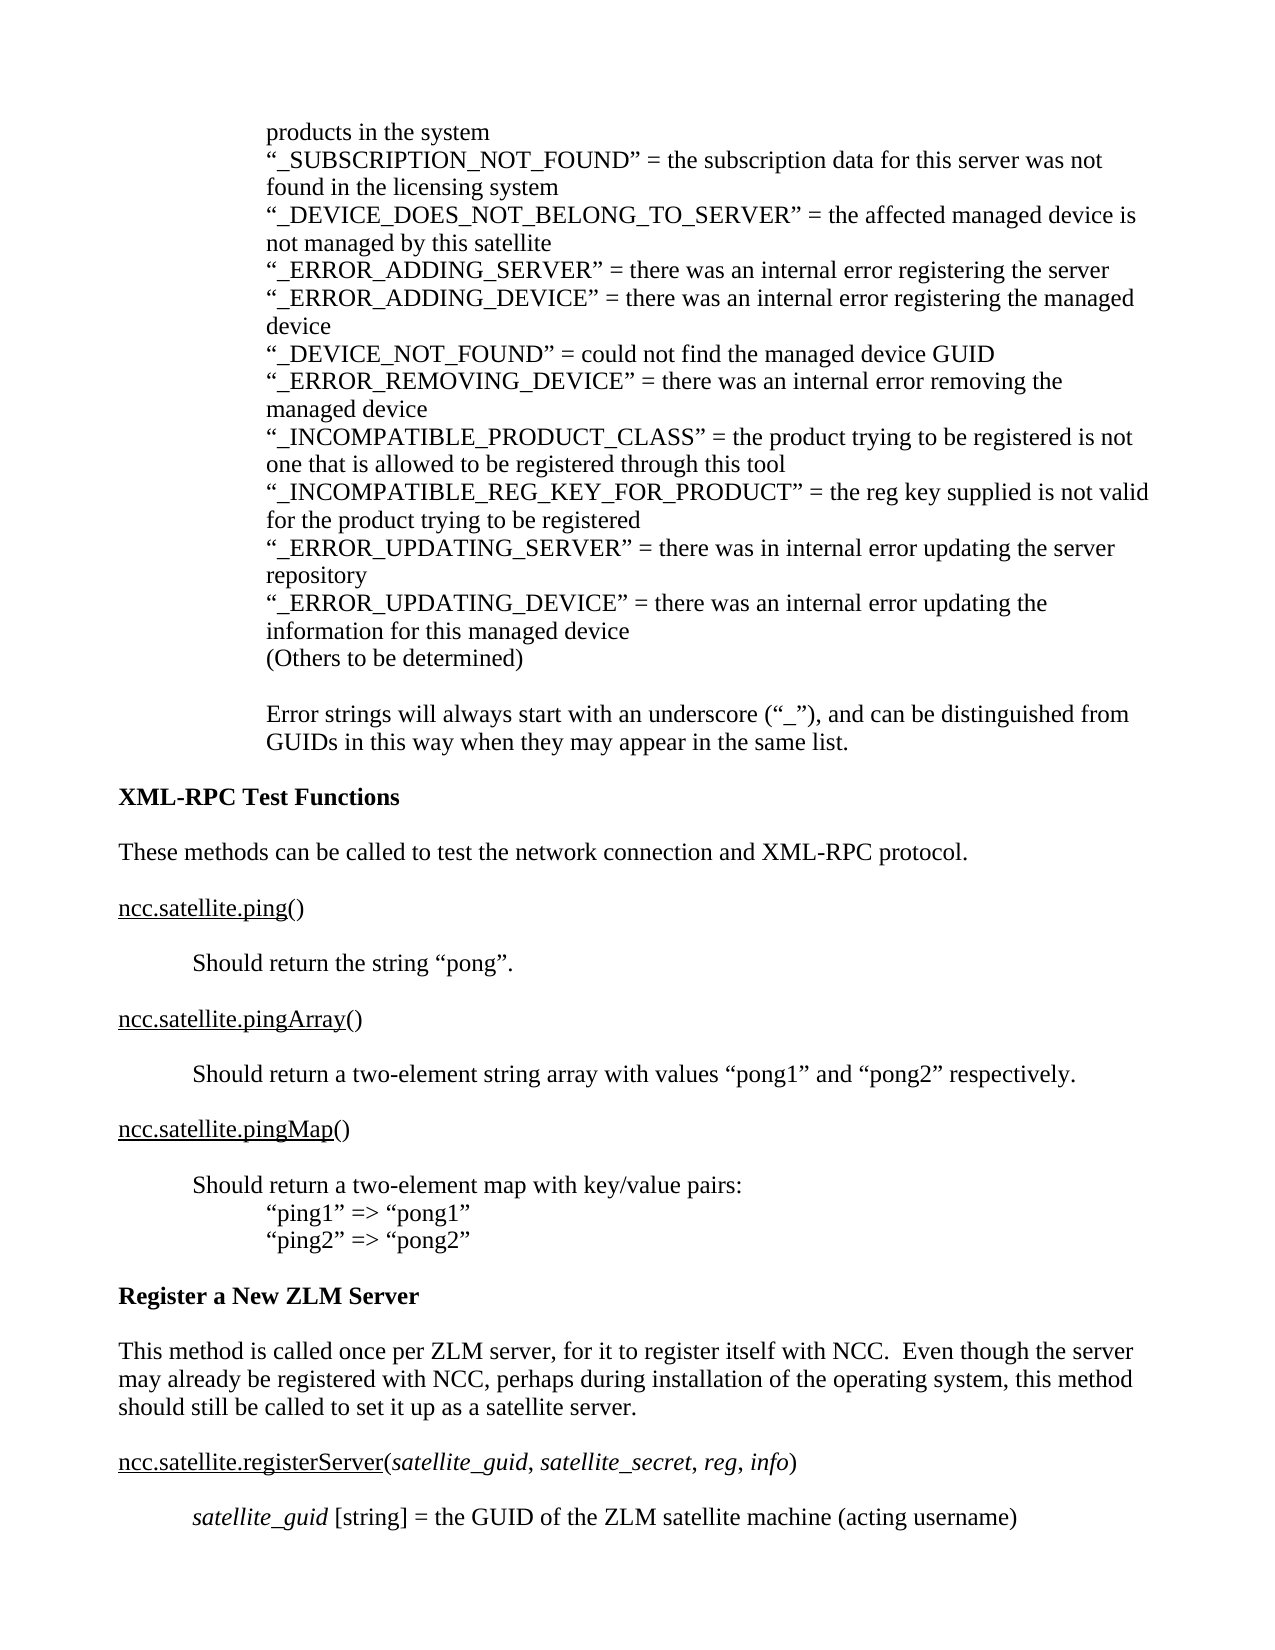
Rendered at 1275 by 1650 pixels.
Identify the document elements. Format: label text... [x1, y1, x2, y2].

text “_INCOMPATIBLE_PRODUCT_CLASS” = the product trying to be registered is not one that is allowed to be registered through this tool [266, 423, 1157, 478]
text Error strings will always start with an underscore (“_”), and can be distinguished from GUIDs in this way when they may appear in the same list. [266, 700, 1157, 755]
text Register a New ZLM Server [118, 1282, 1157, 1309]
text products in the system [266, 118, 1157, 146]
text (Others to be determined) [266, 644, 1157, 672]
text ncc.satellite.registerServer(satellite_guid, satellite_secret, reg, info) [118, 1448, 1157, 1476]
text XML-RPC Test Functions [118, 783, 1157, 811]
text “_DEVICE_DOES_NOT_BELONG_TO_SERVER” = the affected managed device is not managed by this satellite [266, 201, 1157, 257]
text ncc.satellite.pingMap() [118, 1116, 1157, 1143]
text “_ERROR_UPDATING_DEVICE” = there was an internal error updating the information for this managed device [266, 589, 1157, 644]
text “_ERROR_REMOVING_DEVICE” = there was an internal error removing the managed device [266, 367, 1157, 423]
text “ping1” => “pong1” [266, 1199, 1157, 1226]
text Should return the string “pong”. [192, 949, 1157, 977]
text “_INCOMPATIBLE_REG_KEY_FOR_PRODUCT” = the reg key supplied is not valid for the product trying to be registered [266, 478, 1157, 534]
text “_SUBSCRIPTION_NOT_FOUND” = the subscription data for this server was not found in the licensing system [266, 146, 1157, 201]
text “_ERROR_ADDING_SERVER” = there was an internal error registering the server [266, 257, 1157, 284]
text “_DEVICE_NOT_FOUND” = could not find the managed device GUID [266, 340, 1157, 367]
text ncc.satellite.pingArray() [118, 1005, 1157, 1032]
text This method is called once per ZLM server, for it to register itself with NCC. Even though the server may already be registered with NCC, perhaps during installation of the operating system, this method should still be called to set it up as a satellite server. [118, 1337, 1157, 1420]
text ncc.satellite.ping() [118, 894, 1157, 922]
text Should return a two-element string array with values “pong1” and “pong2” respectively. [192, 1060, 1157, 1088]
text “_ERROR_UPDATING_SERVER” = there was in internal error updating the server repository [266, 534, 1157, 589]
text These methods can be called to test the network connection and XML-RPC protocol. [118, 838, 1157, 866]
text “_ERROR_ADDING_DEVICE” = there was an internal error registering the managed device [266, 284, 1157, 340]
text satellite_guid [string] = the GUID of the ZLM satellite machine (acting username) [192, 1503, 1157, 1531]
text Should return a two-element map with key/value pairs: [192, 1171, 1157, 1199]
text “ping2” => “pong2” [266, 1226, 1157, 1254]
